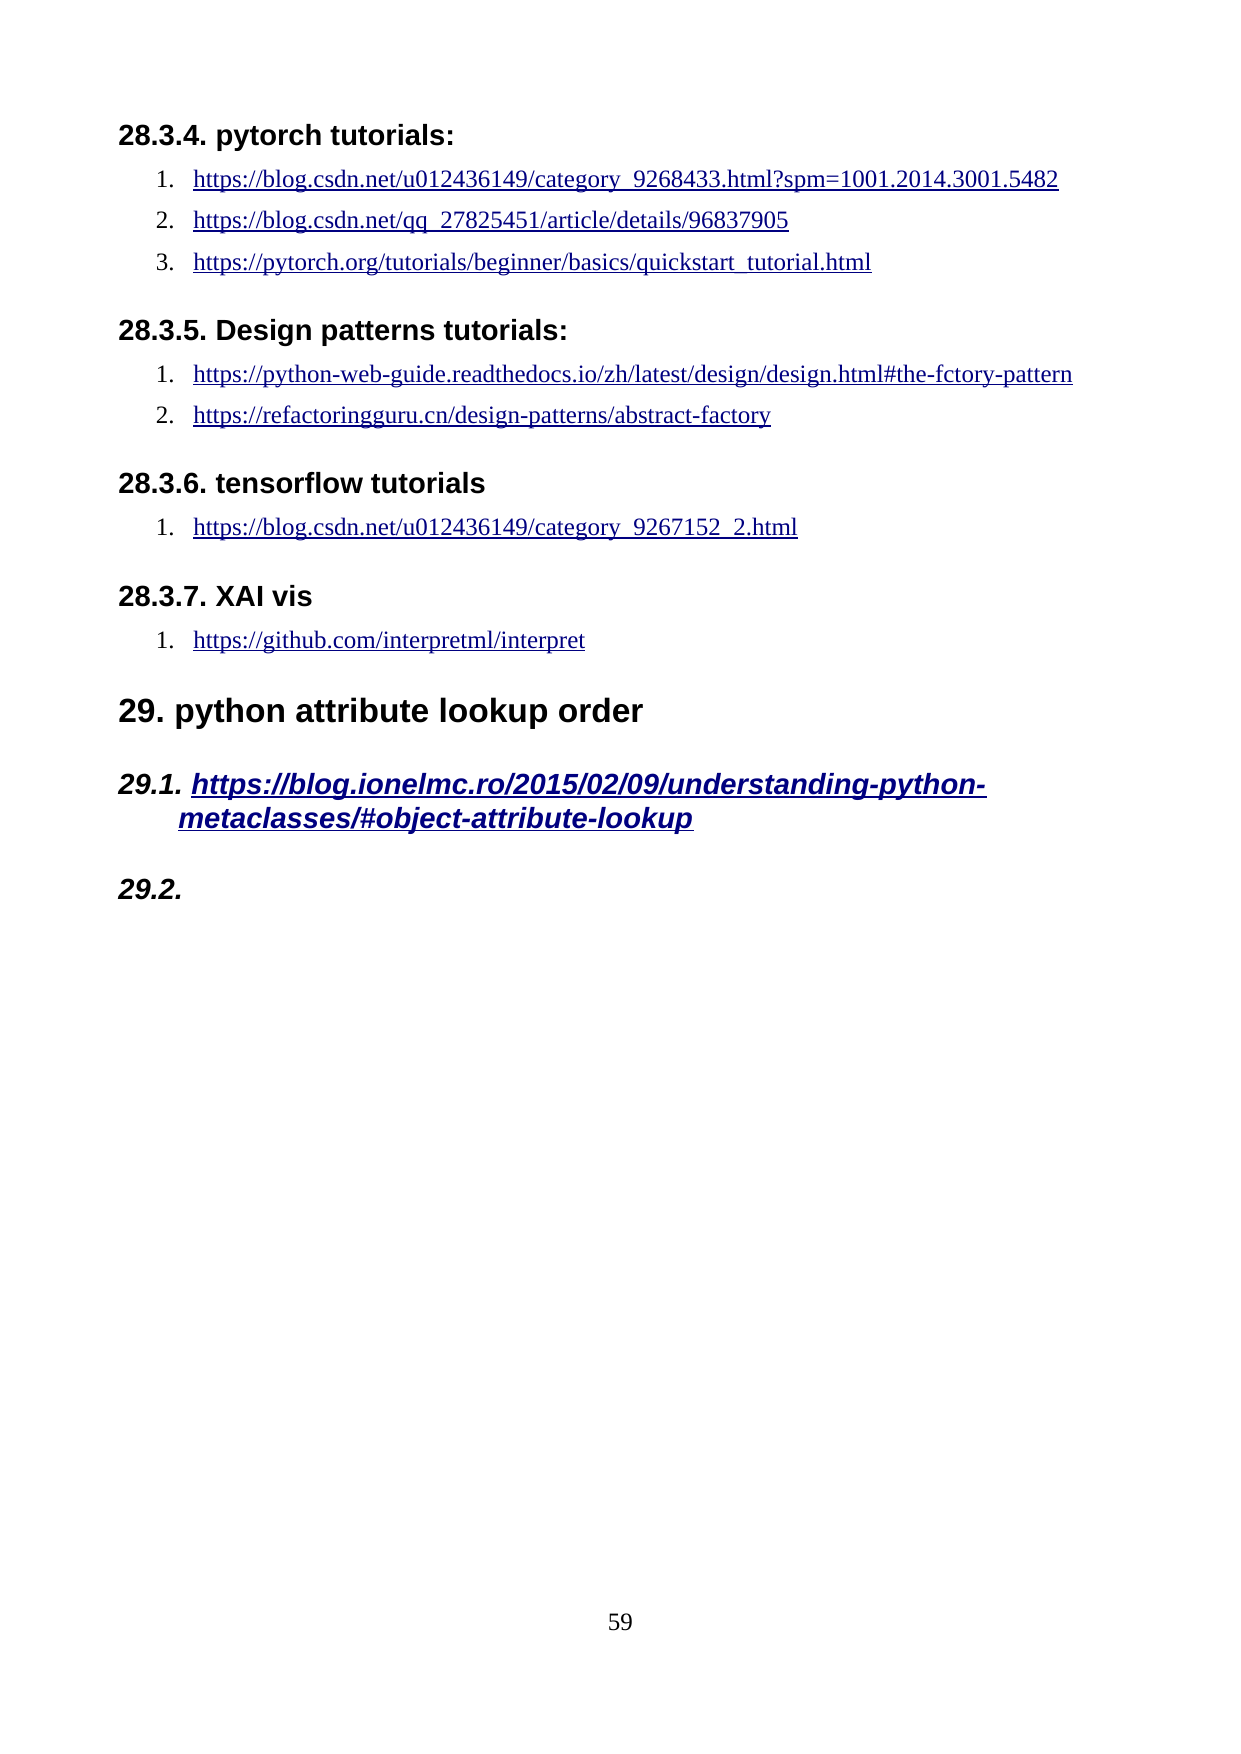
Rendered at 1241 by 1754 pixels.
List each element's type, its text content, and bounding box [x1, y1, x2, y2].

subtitle Design patterns tutorials: [118, 313, 1122, 346]
subtitle tensorflow tutorials [118, 466, 1122, 500]
list https://blog.csdn.net/u012436149/category_9267152_2.html [156, 512, 1122, 541]
list https://python-web-guide.readthedocs.io/zh/latest/design/design.html#the-fctory-pattern [156, 359, 1122, 388]
list https://pytorch.org/tutorials/beginner/basics/quickstart_tutorial.html [156, 247, 1122, 275]
list https://refactoringguru.cn/design-patterns/abstract-factory [156, 400, 1122, 429]
list https://blog.csdn.net/u012436149/category_9268433.html?spm=1001.2014.3001.5482 [156, 164, 1122, 193]
list https://blog.csdn.net/qq_27825451/article/details/96837905 [156, 205, 1122, 234]
subtitle pytorch tutorials: [118, 118, 1122, 152]
list https://github.com/interpretml/interpret [156, 625, 1122, 653]
subtitle XAI vis [118, 579, 1122, 612]
subtitle python attribute lookup order [118, 691, 1122, 730]
subtitle https://blog.ionelmc.ro/2015/02/09/understanding-python-metaclasses/#object-attribute-lookup [118, 767, 1122, 834]
